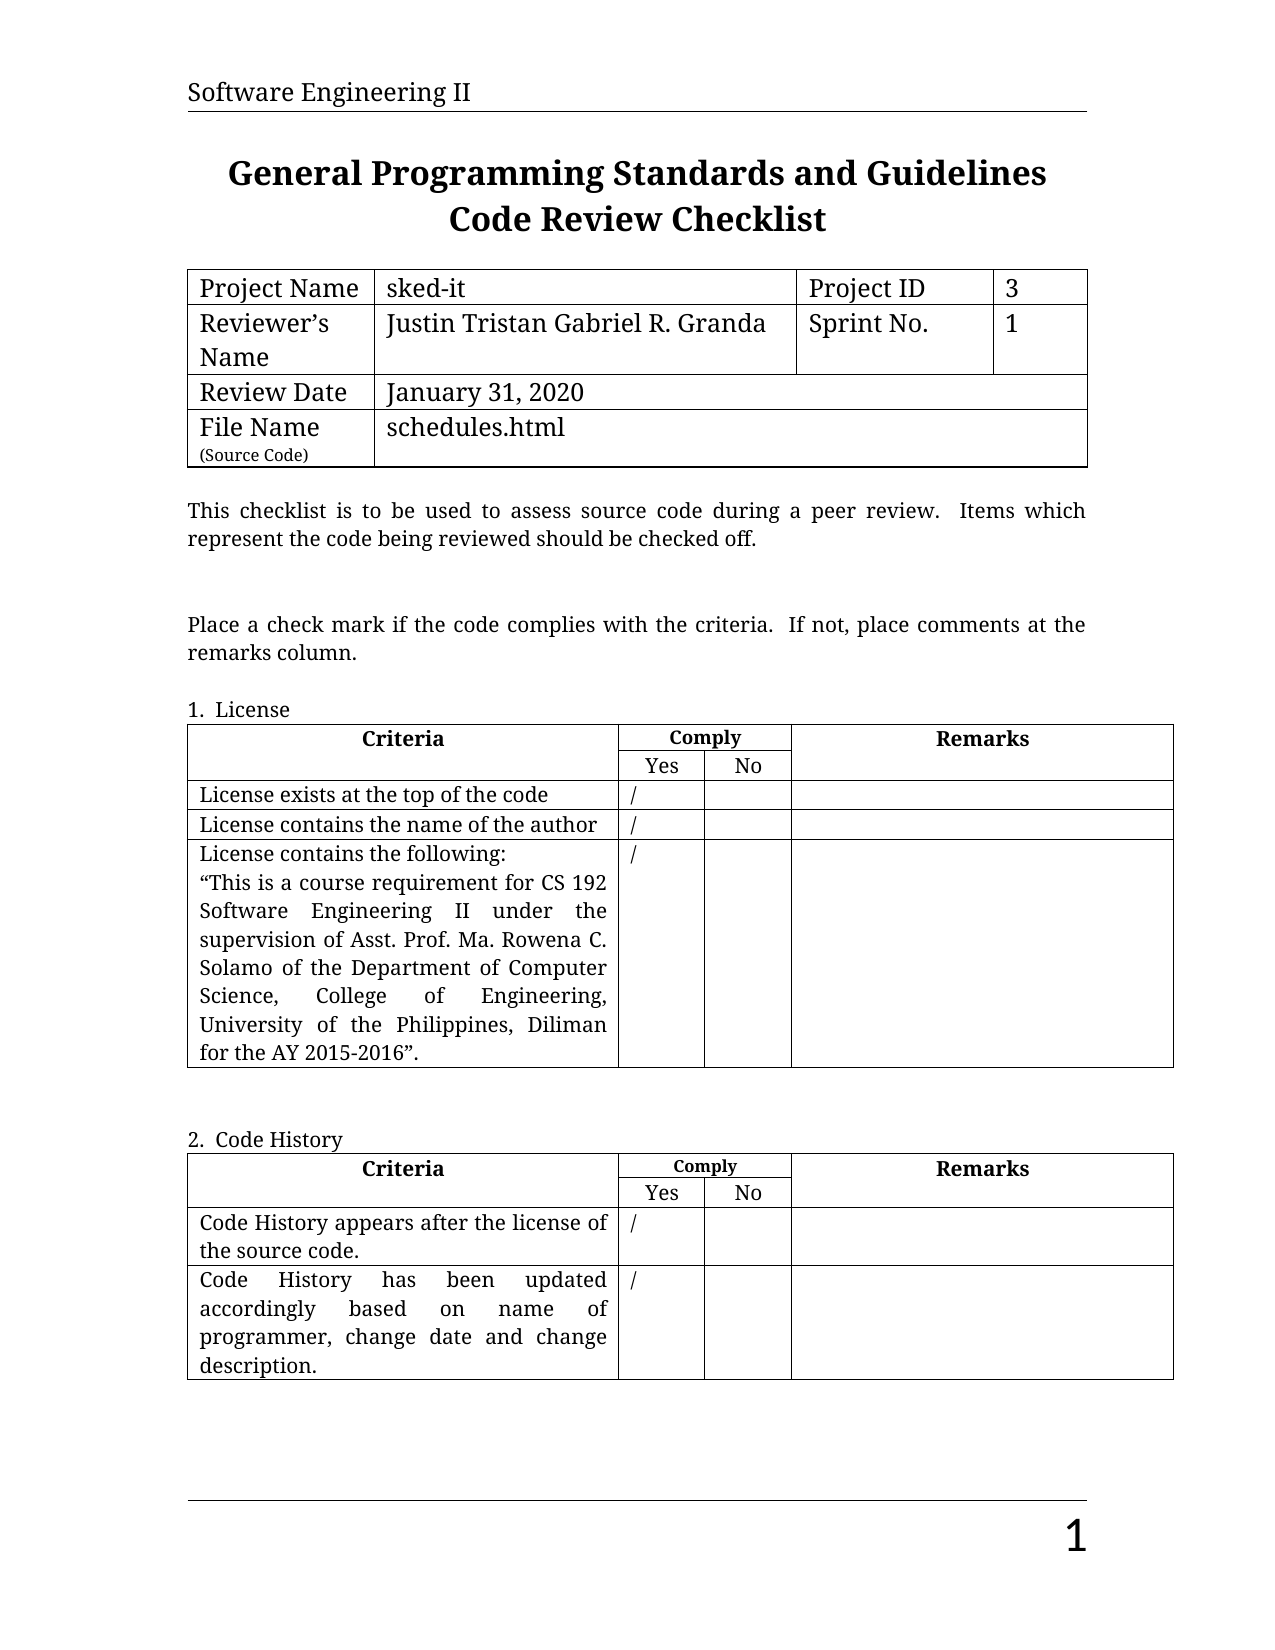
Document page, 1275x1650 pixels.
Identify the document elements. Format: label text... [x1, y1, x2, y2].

table_header Remarks [792, 725, 1173, 779]
table_cell [705, 840, 791, 1067]
table_cell [705, 1266, 791, 1379]
table_cell License contains the following: “This is a course requirement for CS 192 Software Engineering II under the supervision of Asst. Prof. Ma. Rowena C. Solamo of the Department of Computer Science, College of Engineering, University of the Philippines, Diliman for the AY 2015-2016”. [188, 840, 618, 1067]
table_cell / [619, 810, 704, 838]
text This checklist is to be used to assess source code during a peer review. Items which represent the code being reviewed should be checked off. [187, 496, 1087, 553]
table_header Comply [619, 725, 791, 750]
table_header Remarks [792, 1154, 1173, 1207]
text General Programming Standards and Guidelines Code Review Checklist [187, 150, 1087, 241]
table_cell License exists at the top of the code [188, 781, 618, 809]
table_header 3 [994, 270, 1087, 304]
table_cell File Name (Source Code) [188, 410, 374, 466]
table_header Project ID [797, 270, 993, 304]
table_cell [792, 840, 1173, 1067]
table_header Criteria [188, 1154, 618, 1207]
table_cell [792, 810, 1173, 838]
table_cell Justin Tristan Gabriel R. Granda [375, 305, 796, 373]
table_cell / [619, 781, 704, 809]
table_header Comply [619, 1154, 791, 1177]
table_cell / [619, 1208, 704, 1264]
table_cell Sprint No. [797, 305, 993, 373]
table_cell [792, 1266, 1173, 1379]
table_cell [705, 781, 791, 809]
table_header Criteria [188, 725, 618, 779]
table_cell / [619, 840, 704, 1067]
table_cell [705, 1208, 791, 1264]
table_cell January 31, 2020 [375, 375, 1087, 409]
table_cell No [705, 751, 791, 779]
text 1. License [187, 695, 1087, 723]
table_header Project Name [188, 270, 374, 304]
table_cell Yes [619, 1178, 704, 1207]
table_header sked-it [375, 270, 796, 304]
table_cell License contains the name of the author [188, 810, 618, 838]
table_cell / [619, 1266, 704, 1379]
table_cell Code History has been updated accordingly based on name of programmer, change date and change description. [188, 1266, 618, 1379]
table_cell schedules.html [375, 410, 1087, 466]
table_cell [705, 810, 791, 838]
text 2. Code History [187, 1125, 1087, 1153]
table_cell Review Date [188, 375, 374, 409]
table_cell Code History appears after the license of the source code. [188, 1208, 618, 1264]
table_cell [792, 1208, 1173, 1264]
text Place a check mark if the code complies with the criteria. If not, place comments at the remarks column. [187, 610, 1087, 667]
table_cell [792, 781, 1173, 809]
table_cell Yes [619, 751, 704, 779]
table_cell 1 [994, 305, 1087, 373]
table_cell Reviewer’s Name [188, 305, 374, 373]
table_cell No [705, 1178, 791, 1207]
